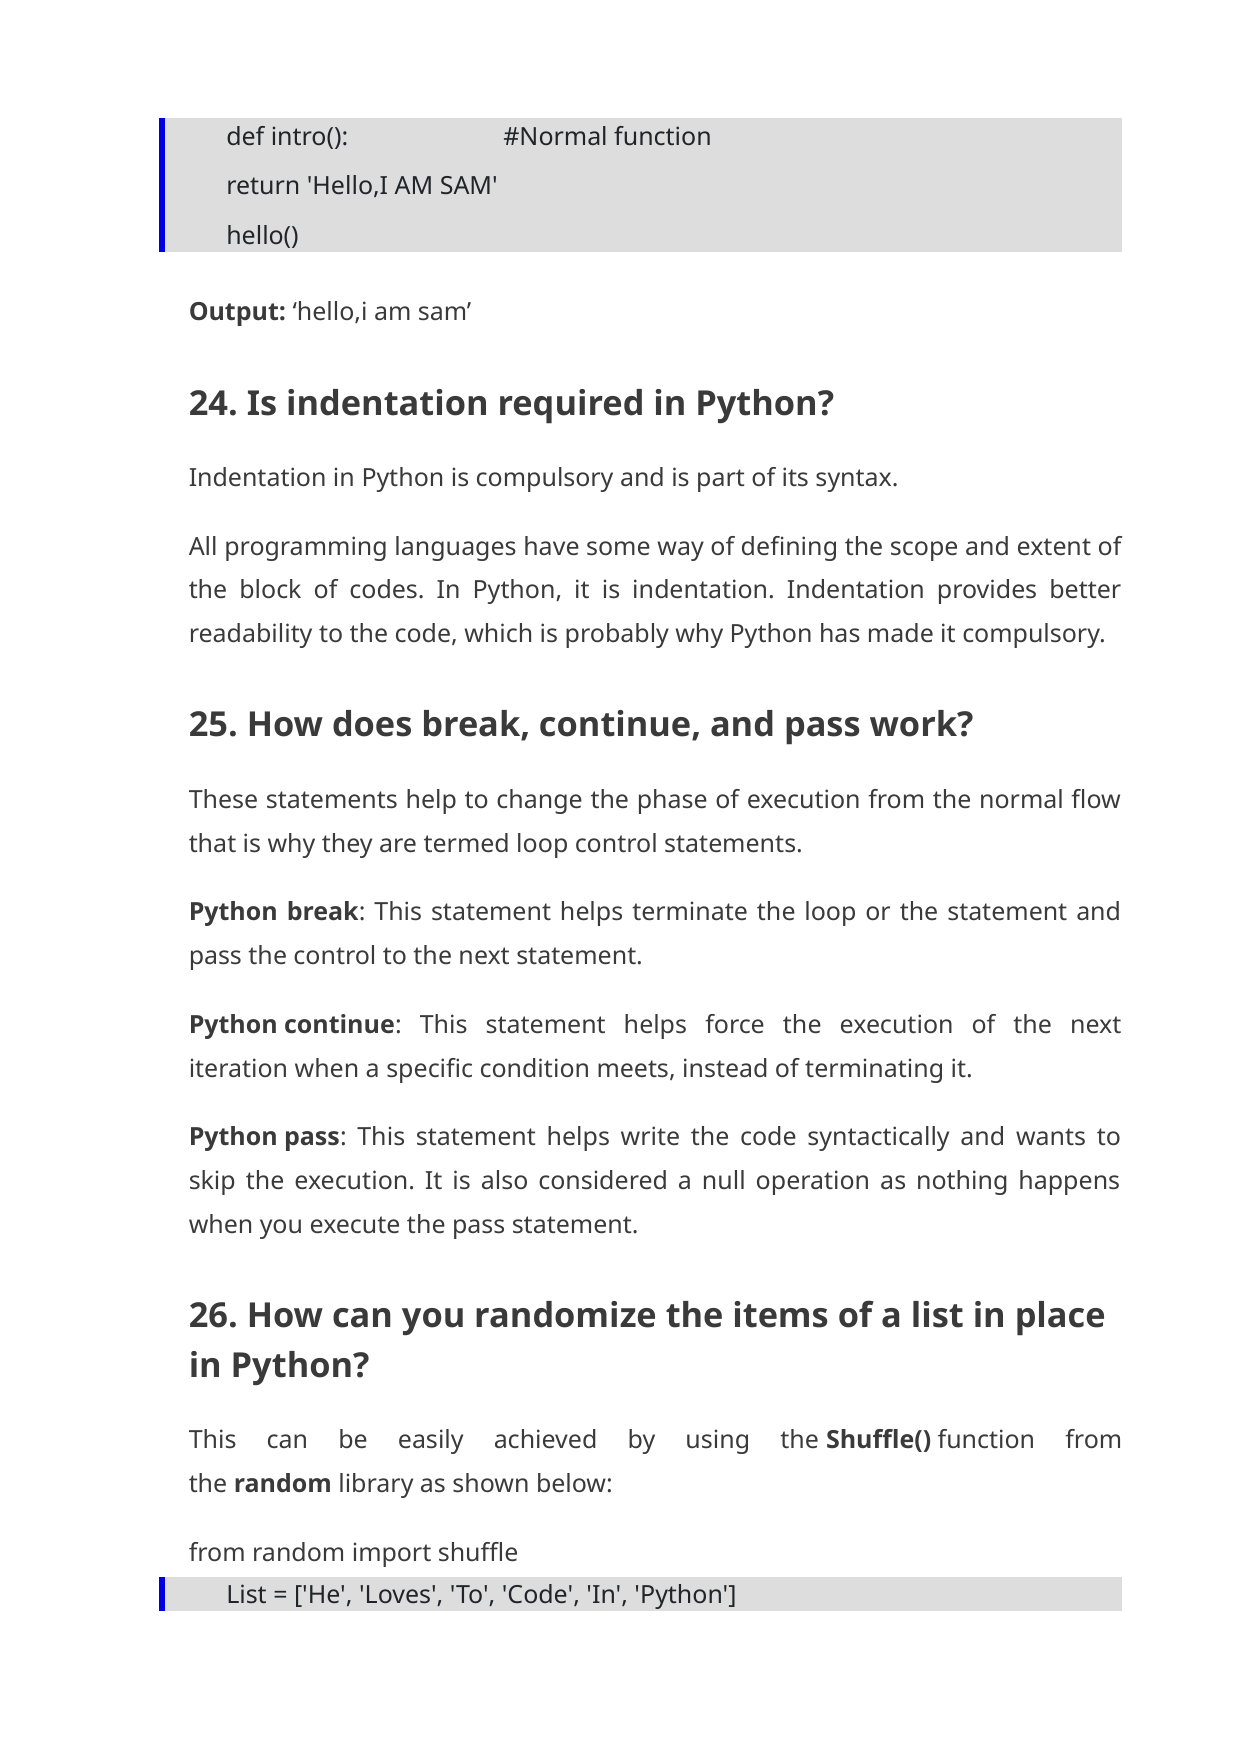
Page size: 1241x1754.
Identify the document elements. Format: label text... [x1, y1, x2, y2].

list These statements help to change the phase of execution from the normal flow that is why they are termed loop control statements. [159, 772, 1122, 859]
list This can be easily achieved by using the Shuffle() function from the random library as shown below: [159, 1412, 1122, 1500]
list Indentation in Python is compulsory and is part of its syntax. [159, 450, 1122, 494]
list All programming languages have some way of defining the scope and extent of the block of codes. In Python, it is indentation. Indentation provides better readability to the code, which is probably why Python has made it compulsory. [159, 519, 1122, 650]
subtitle 25. How does break, continue, and pass work? [118, 697, 1122, 747]
subtitle 26. How can you randomize the items of a list in place in Python? [118, 1287, 1122, 1387]
subtitle 24. Is indentation required in Python? [118, 375, 1122, 425]
list hello() [165, 217, 1122, 252]
list Output: ‘hello,i am sam’ [159, 284, 1122, 328]
list List = ['He', 'Loves', 'To', 'Code', 'In', 'Python'] [165, 1577, 1122, 1611]
list Python pass: This statement helps write the code syntactically and wants to skip the execution. It is also considered a null operation as nothing happens when you execute the pass statement. [159, 1109, 1122, 1241]
list def intro(): #Normal function [165, 118, 1122, 152]
list from random import shuffle [159, 1525, 1122, 1569]
list Python break: This statement helps terminate the loop or the statement and pass the control to the next statement. [159, 884, 1122, 972]
list return 'Hello,I AM SAM' [165, 168, 1122, 202]
list Python continue: This statement helps force the execution of the next iteration when a specific condition meets, instead of terminating it. [159, 997, 1122, 1084]
